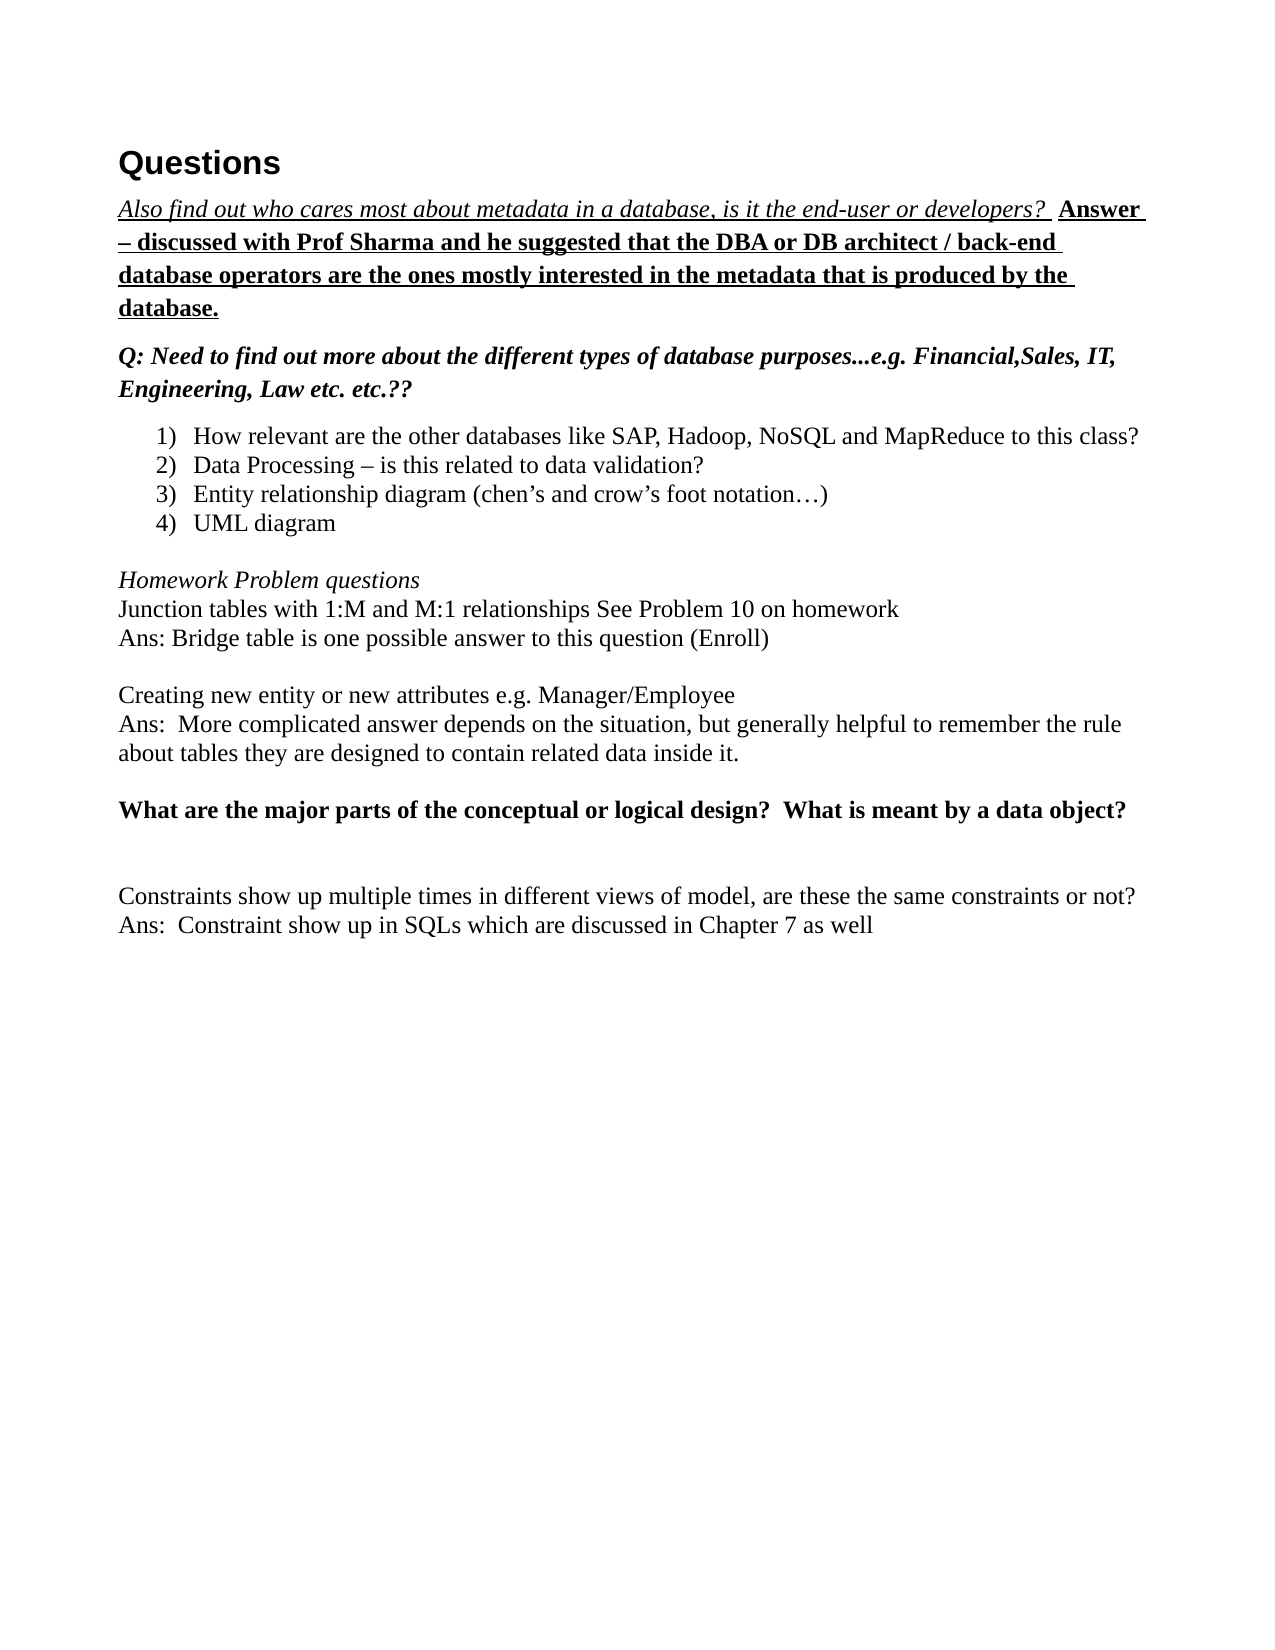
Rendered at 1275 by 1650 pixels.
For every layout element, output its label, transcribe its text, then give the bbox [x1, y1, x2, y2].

subtitle Questions [118, 143, 1157, 182]
list Data Processing – is this related to data validation? [156, 450, 1157, 479]
text Junction tables with 1:M and M:1 relationships See Problem 10 on homework [118, 594, 1157, 623]
text Creating new entity or new attributes e.g. Manager/Employee [118, 680, 1157, 709]
text Q: Need to find out more about the different types of database purposes...e.g. Financial,Sales, IT, Engineering, Law etc. etc.?? [118, 341, 1157, 402]
text Also find out who cares most about metadata in a database, is it the end-user or developers? Answer – discussed with Prof Sharma and he suggested that the DBA or DB architect / back-end database operators are the ones mostly interested in the metadata that is produced by the database. [118, 194, 1157, 322]
text Ans: More complicated answer depends on the situation, but generally helpful to remember the rule about tables they are designed to contain related data inside it. [118, 709, 1157, 766]
list How relevant are the other databases like SAP, Hadoop, NoSQL and MapReduce to this class? [156, 421, 1157, 450]
text Homework Problem questions [118, 565, 1157, 594]
list UML diagram [156, 508, 1157, 536]
text Ans: Bridge table is one possible answer to this question (Enroll) [118, 623, 1157, 651]
text Ans: Constraint show up in SQLs which are discussed in Chapter 7 as well [118, 910, 1157, 939]
list Entity relationship diagram (chen’s and crow’s foot notation…) [156, 479, 1157, 508]
text Constraints show up multiple times in different views of model, are these the same constraints or not? [118, 881, 1157, 910]
text What are the major parts of the conceptual or logical design? What is meant by a data object? [118, 795, 1157, 824]
